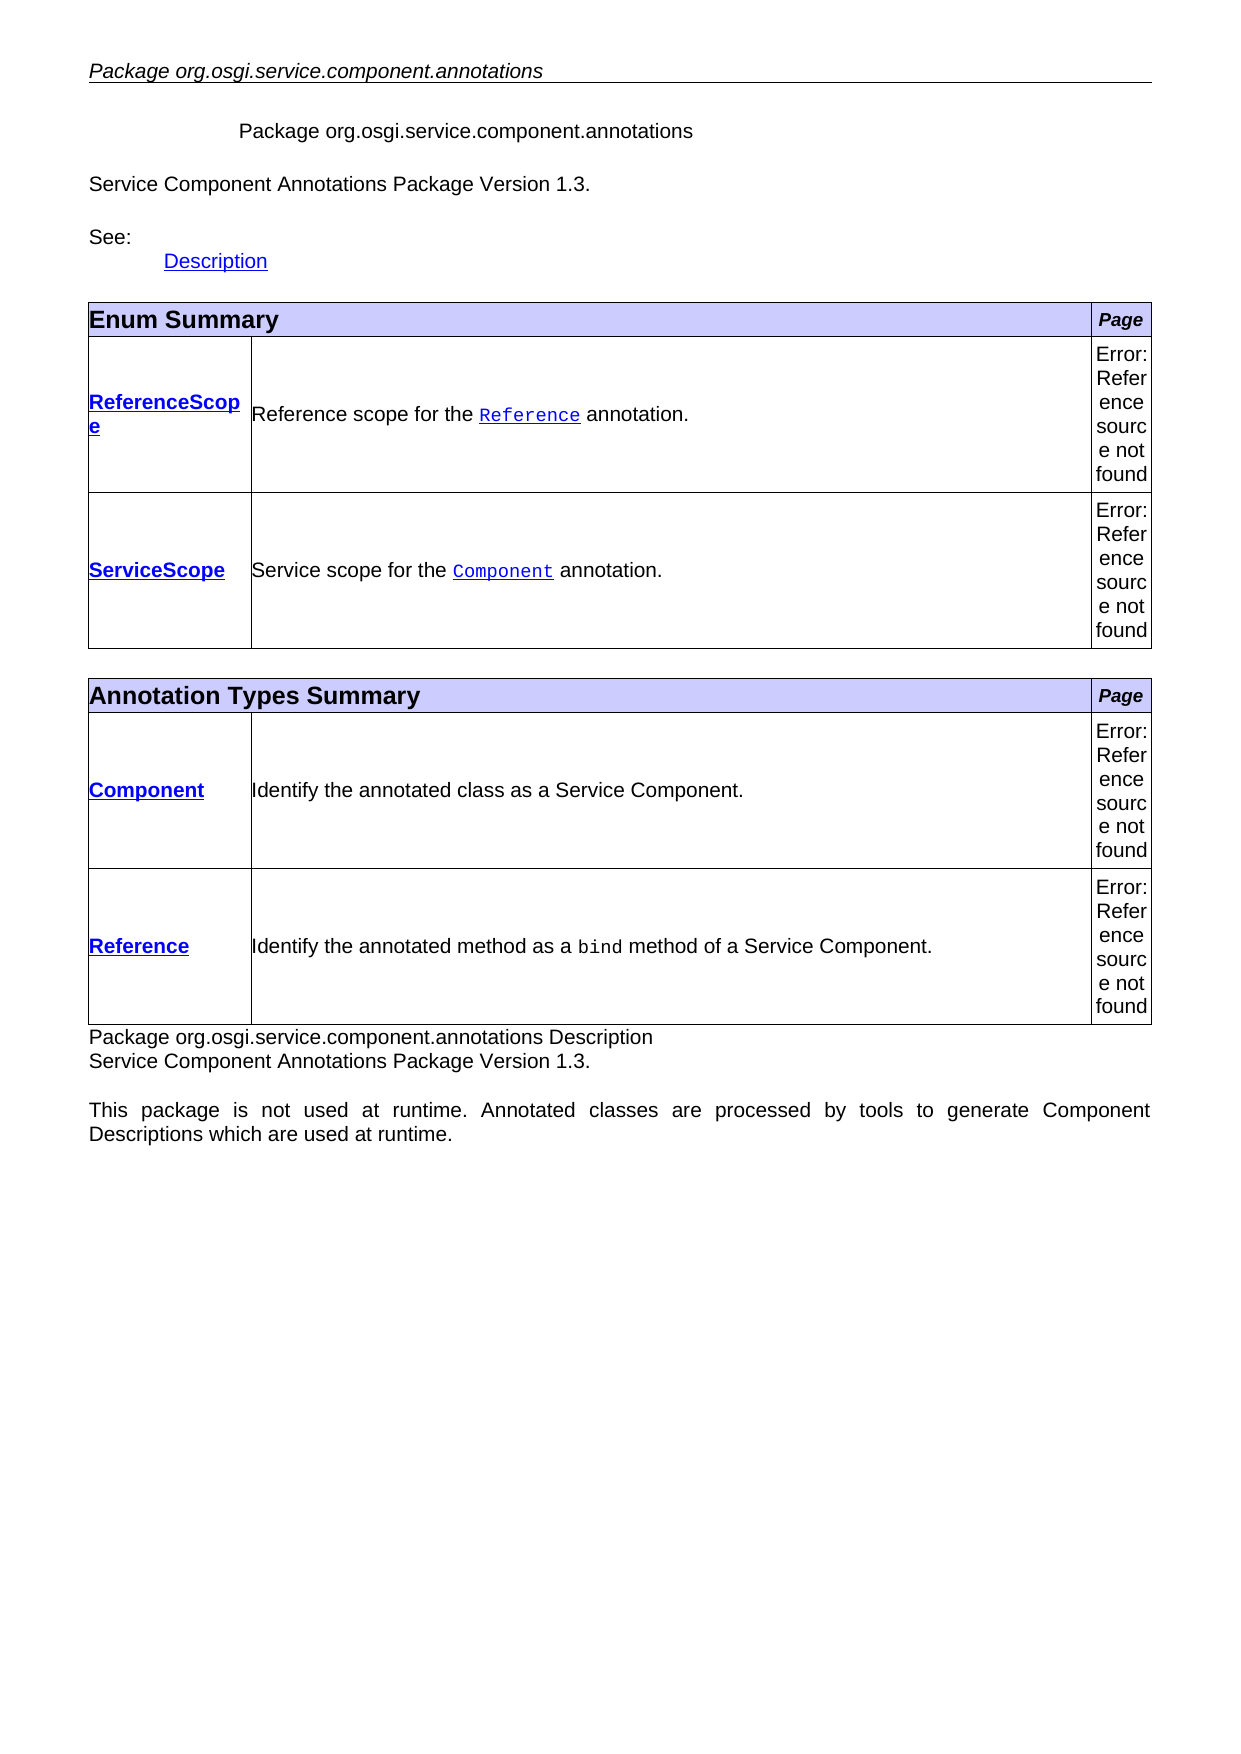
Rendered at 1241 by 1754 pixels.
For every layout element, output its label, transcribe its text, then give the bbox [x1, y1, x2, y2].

text See: [88, 225, 1152, 249]
table_cell Identify the annotated class as a Service Component. [252, 713, 1091, 868]
table_cell Error: Reference source not found [1092, 493, 1151, 648]
table_header Page [1092, 303, 1151, 336]
table_cell Component [89, 713, 251, 868]
table_header Annotation Types Summary [89, 679, 1091, 712]
table_header Enum Summary [89, 303, 1091, 336]
table_cell Identify the annotated method as a bind method of a Service Component. [252, 869, 1091, 1024]
table_cell ServiceScope [89, 493, 251, 648]
table_cell Reference scope for the Reference annotation. [252, 337, 1091, 492]
table_cell Error: Reference source not found [1092, 869, 1151, 1024]
text Service Component Annotations Package Version 1.3. [88, 1049, 1152, 1073]
text Package org.osgi.service.component.annotations Description [88, 1025, 1152, 1049]
text This package is not used at runtime. Annotated classes are processed by tools to generate Component Descriptions which are used at runtime. [88, 1098, 1152, 1146]
table_cell Reference [89, 869, 251, 1024]
table_cell Error: Reference source not found [1092, 337, 1151, 492]
table_cell Service scope for the Component annotation. [252, 493, 1091, 648]
table_cell ReferenceScope [89, 337, 251, 492]
table_cell Error: Reference source not found [1092, 713, 1151, 868]
text Service Component Annotations Package Version 1.3. [88, 172, 1152, 196]
text Description [163, 249, 1152, 273]
text Package org.osgi.service.component.annotations [238, 118, 1152, 142]
table_header Page [1092, 679, 1151, 712]
